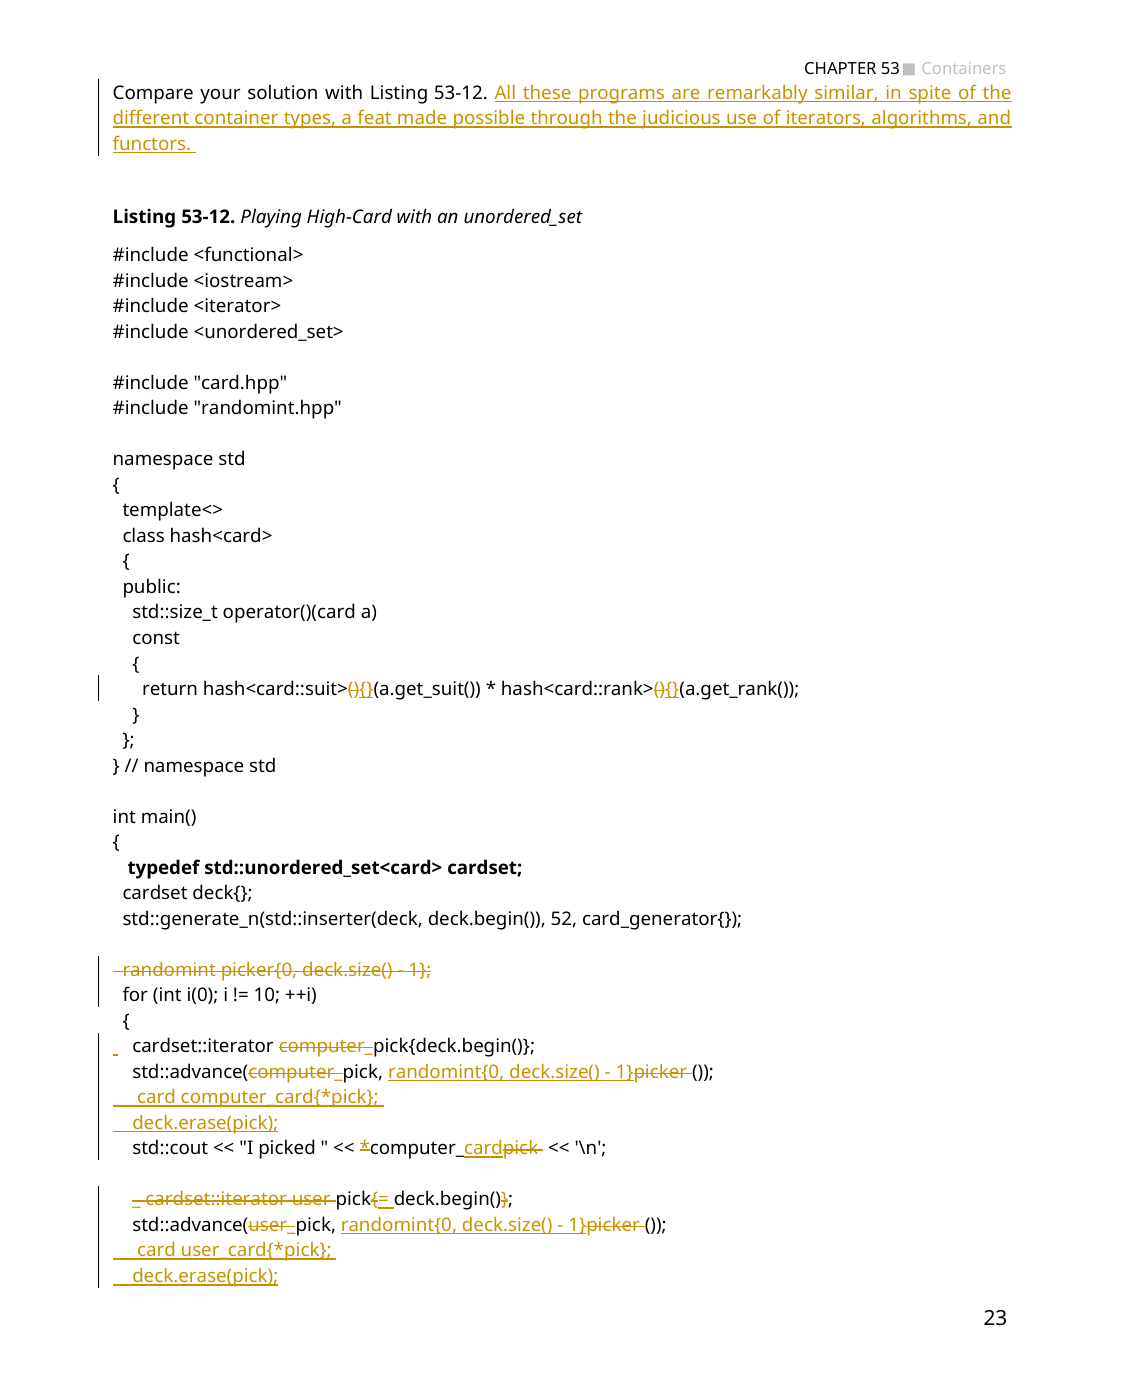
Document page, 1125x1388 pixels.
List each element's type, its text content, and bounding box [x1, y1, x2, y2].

text card computer_card{*pick}; [112, 1084, 1012, 1109]
text { [112, 650, 1012, 675]
text deck.erase(pick); [112, 1262, 1012, 1288]
text #include <unordered_set> [112, 318, 1012, 343]
text namespace std [112, 446, 1012, 471]
text pick= deck.begin(); [112, 1186, 1012, 1211]
text public: [112, 573, 1012, 599]
text { [112, 471, 1012, 497]
text Listing 53-12. Playing High-Card with an unordered_set [112, 203, 1012, 229]
text { [112, 828, 1012, 854]
text const [112, 624, 1012, 650]
text functors. [112, 127, 1012, 156]
text #include <functional> [112, 241, 1012, 267]
text Compare your solution with Listing 53-12. All these programs are remarkably similar, in spite of the different container types, a feat made possible through the judicious use of iterators, algorithms, and [112, 79, 1012, 126]
text deck.erase(pick); [112, 1109, 1012, 1135]
text typedef std::unordered_set<card> cardset; [112, 854, 1012, 879]
text { [112, 1007, 1012, 1033]
text std::advance(pick, randomint{0, deck.size() - 1}()); [112, 1058, 1012, 1084]
text std::generate_n(std::inserter(deck, deck.begin()), 52, card_generator{}); [112, 905, 1012, 931]
text template<> [112, 497, 1012, 522]
text return hash<card::suit>{}(a.get_suit()) * hash<card::rank>{}(a.get_rank()); [112, 675, 1012, 701]
text std::advance(pick, randomint{0, deck.size() - 1}()); [112, 1211, 1012, 1237]
text }; [112, 726, 1012, 752]
text #include <iostream> [112, 267, 1012, 292]
text } [112, 701, 1012, 726]
text cardset::iterator pick{deck.begin()}; [112, 1033, 1012, 1058]
text #include "card.hpp" [112, 369, 1012, 394]
text cardset deck{}; [112, 879, 1012, 905]
text card user_card{*pick}; [112, 1237, 1012, 1262]
text class hash<card> [112, 522, 1012, 548]
text int main() [112, 803, 1012, 828]
text #include <iterator> [112, 292, 1012, 318]
text { [112, 548, 1012, 573]
text #include "randomint.hpp" [112, 394, 1012, 420]
text std::size_t operator()(card a) [112, 599, 1012, 624]
text std::cout << "I picked " << computer_card << '\n'; [112, 1135, 1012, 1160]
text for (int i(0); i != 10; ++i) [112, 956, 1012, 982]
text } // namespace std [112, 752, 1012, 777]
